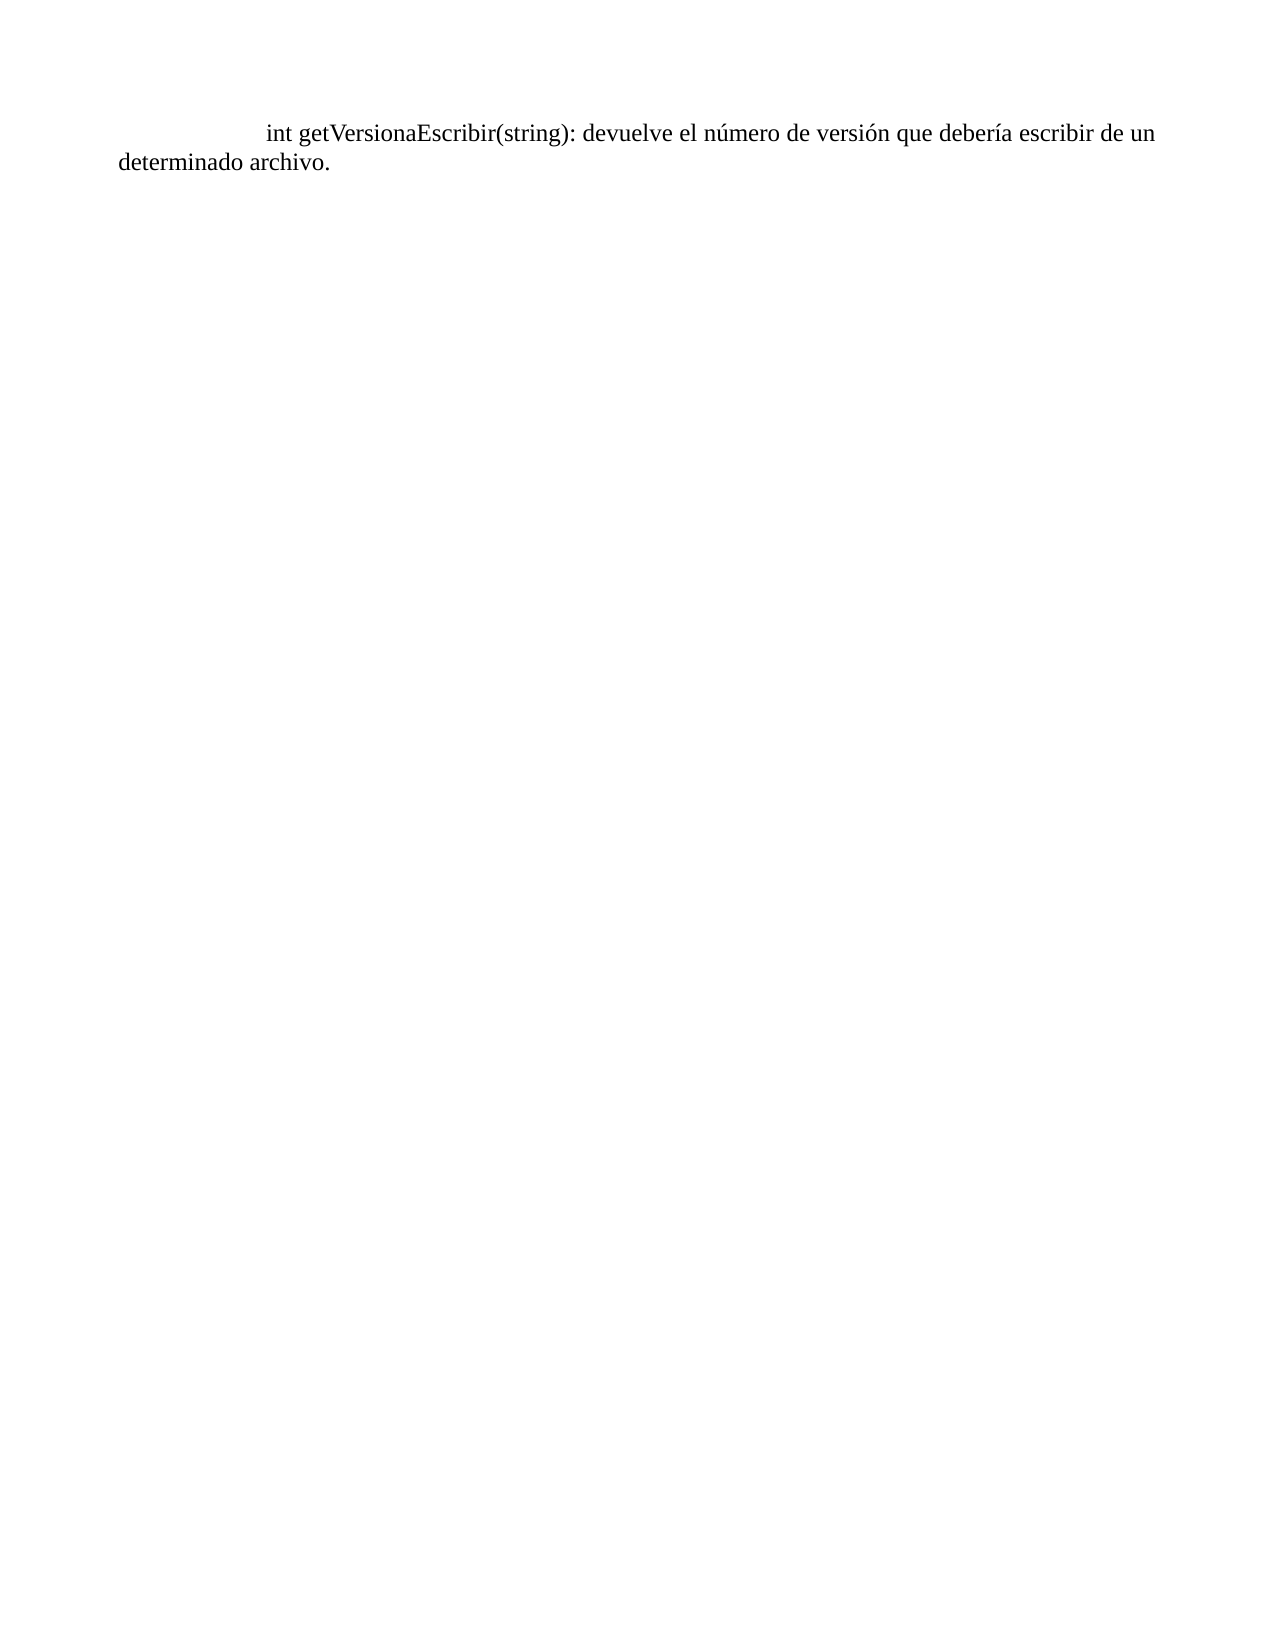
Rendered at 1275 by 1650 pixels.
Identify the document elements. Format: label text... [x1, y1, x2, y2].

text int getVersionaEscribir(string): devuelve el número de versión que debería escribir de un determinado archivo. [118, 118, 1157, 176]
